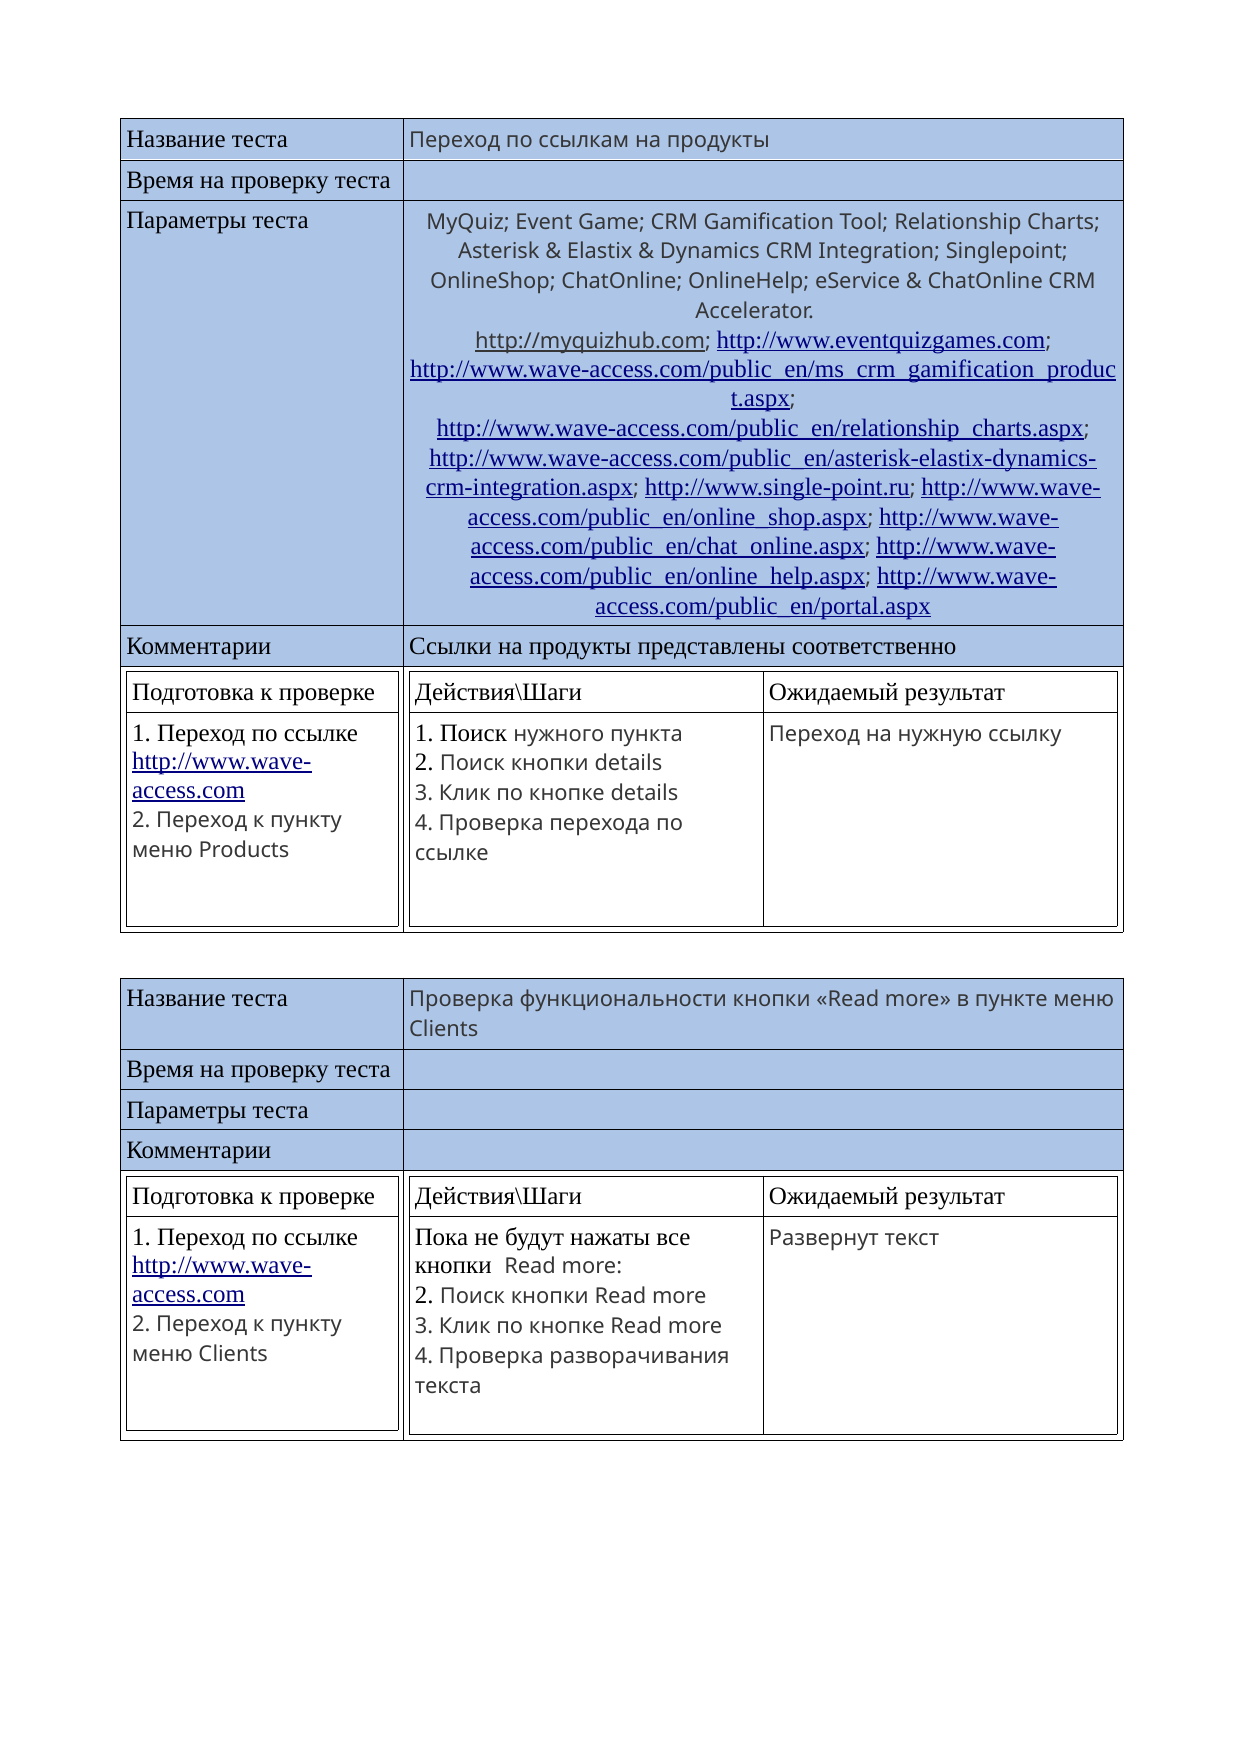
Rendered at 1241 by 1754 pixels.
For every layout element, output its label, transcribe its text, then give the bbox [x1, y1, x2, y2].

table_cell 1. Поиск нужного пункта 2. Поиск кнопки details 3. Клик по кнопке details 4. Проверка перехода по ссылке [410, 713, 763, 926]
table_cell Параметры теста [121, 1090, 403, 1129]
table_cell [404, 1050, 1123, 1089]
table_header Ожидаемый результат [764, 672, 1117, 712]
table_cell [404, 1090, 1123, 1129]
table_header Проверка функциональности кнопки «Read more» в пункте меню Clients [404, 979, 1123, 1049]
table_cell [404, 667, 1123, 932]
table_header Название теста [121, 979, 403, 1049]
table_cell Комментарии [121, 626, 403, 666]
table_cell [404, 1171, 1123, 1440]
table_header Действия\Шаги [410, 672, 763, 712]
table_cell MyQuiz; Event Game; CRM Gamification Tool; Relationship Charts; Asterisk & Elastix & Dynamics CRM Integration; Singlepoint; OnlineShop; ChatOnline; OnlineHelp; eService & ChatOnline CRM Accelerator. http://myquizhub.com; http://www.eventquizgames.com; http://www.wave-access.com/public_en/ms_crm_gamification_product.aspx; http://www.wave-access.com/public_en/relationship_charts.aspx; http://www.wave-access.com/public_en/asterisk-elastix-dynamics-crm-integration.aspx; http://www.single-point.ru; http://www.wave-access.com/public_en/online_shop.aspx; http://www.wave-access.com/public_en/chat_online.aspx; http://www.wave-access.com/public_en/online_help.aspx; http://www.wave-access.com/public_en/portal.aspx [404, 201, 1123, 625]
table_cell Время на проверку теста [121, 1050, 403, 1089]
table_cell 1. Переход по ссылке http://www.wave-access.com 2. Переход к пункту меню Clients [127, 1217, 398, 1430]
table_cell Переход на нужную ссылку [764, 713, 1117, 926]
table_cell [121, 1171, 403, 1440]
table_header Переход по ссылкам на продукты [404, 119, 1123, 159]
table_cell [404, 161, 1123, 200]
table_cell [121, 667, 403, 932]
table_header Действия\Шаги [410, 1177, 763, 1216]
table_cell [404, 1130, 1123, 1170]
table_header Подготовка к проверке [127, 672, 398, 712]
table_cell Пока не будут нажаты все кнопки Read more: 2. Поиск кнопки Read more 3. Клик по кнопке Read more 4. Проверка разворачивания текста [410, 1217, 763, 1434]
table_cell Время на проверку теста [121, 161, 403, 200]
table_cell Параметры теста [121, 201, 403, 625]
table_header Название теста [121, 119, 403, 159]
table_header Ожидаемый результат [764, 1177, 1117, 1216]
table_cell Развернут текст [764, 1217, 1117, 1434]
table_header Подготовка к проверке [127, 1177, 398, 1216]
table_cell Комментарии [121, 1130, 403, 1170]
table_cell 1. Переход по ссылке http://www.wave-access.com 2. Переход к пункту меню Products [127, 713, 398, 926]
table_cell Ссылки на продукты представлены соответственно [404, 626, 1123, 666]
